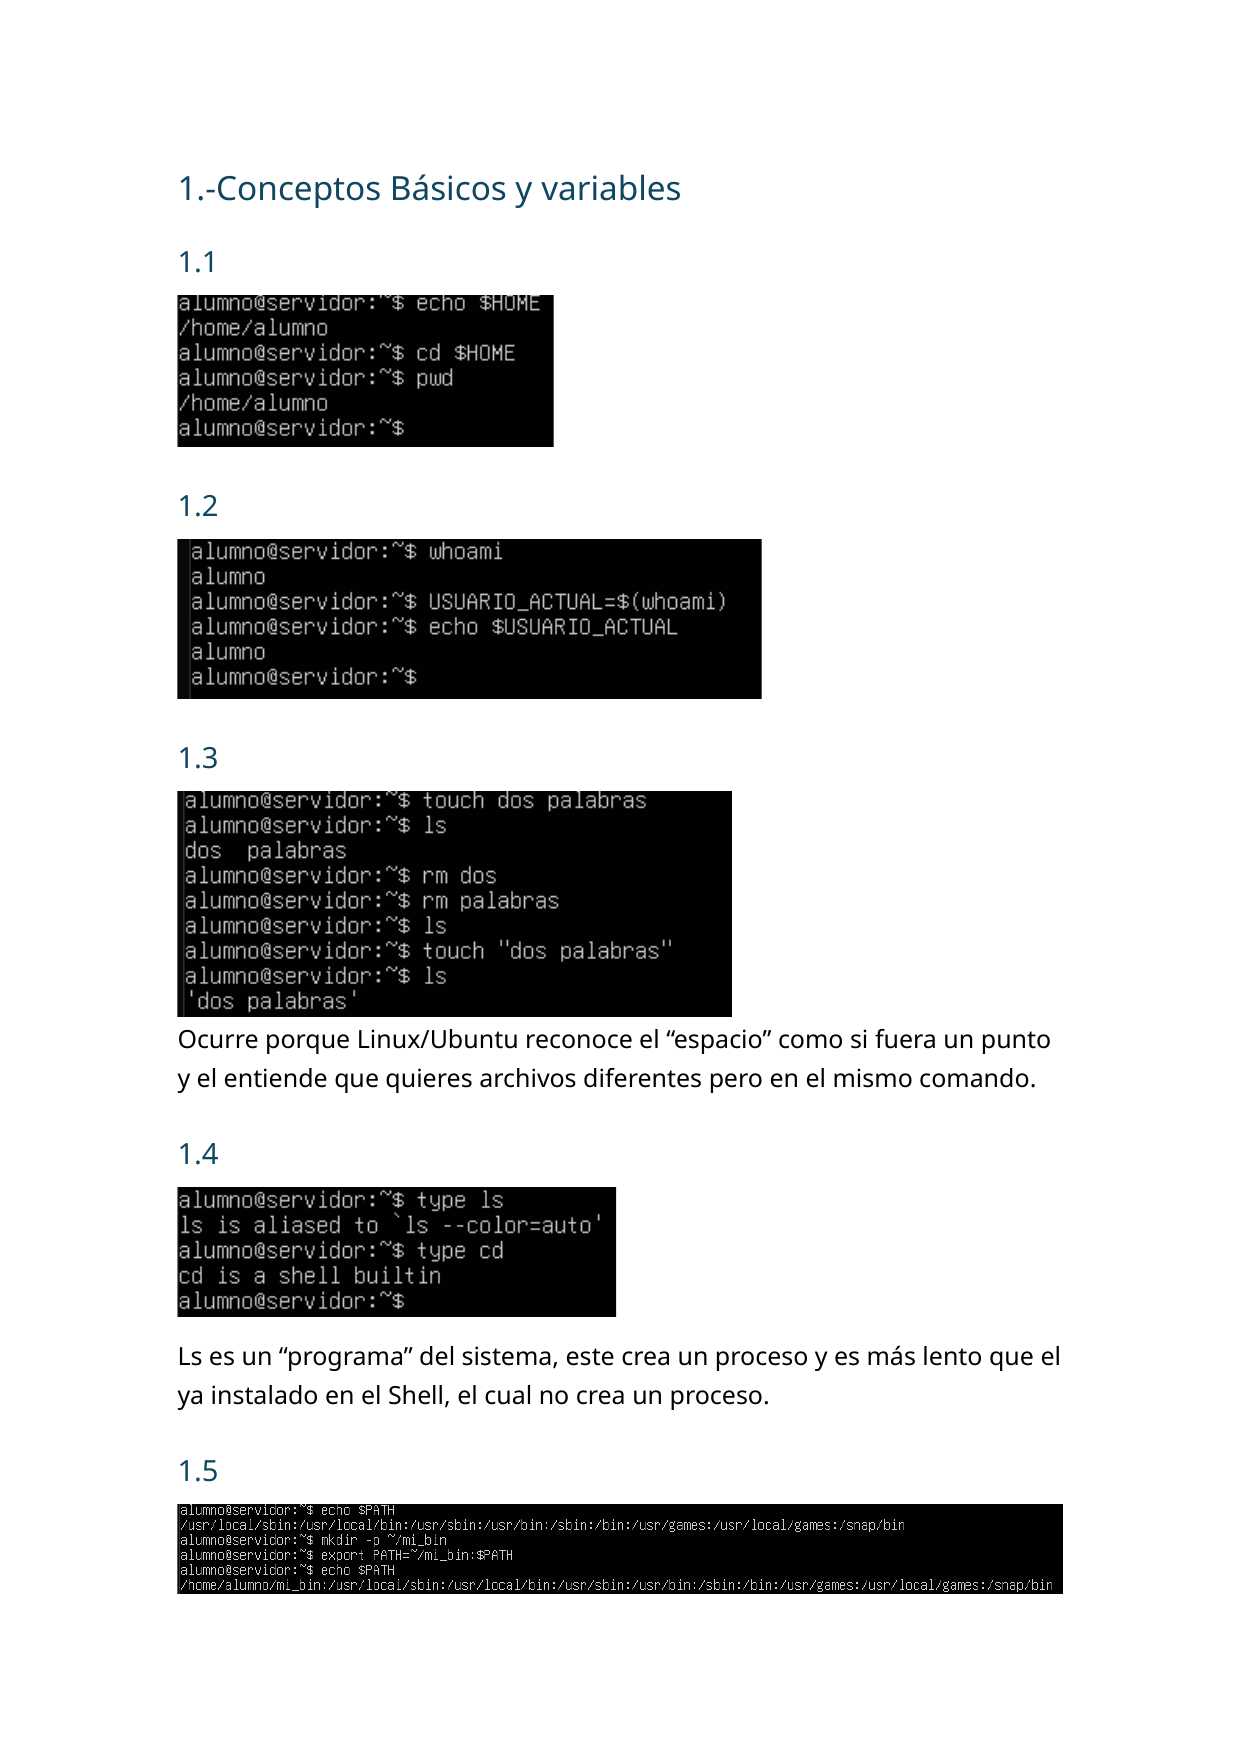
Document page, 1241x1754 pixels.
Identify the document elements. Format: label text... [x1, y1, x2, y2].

subtitle 1.3 [177, 737, 1063, 777]
subtitle 1.-Conceptos Básicos y variables [177, 164, 1063, 210]
subtitle 1.4 [177, 1133, 1063, 1173]
subtitle 1.5 [177, 1450, 1063, 1490]
subtitle 1.1 [177, 241, 1063, 281]
text Ocurre porque Linux/Ubuntu reconoce el “espacio” como si fuera un punto y el entiende que quieres archivos diferentes pero en el mismo comando. [177, 791, 1063, 1094]
text Ls es un “programa” del sistema, este crea un proceso y es más lento que el ya instalado en el Shell, el cual no crea un proceso. [177, 1338, 1063, 1412]
subtitle 1.2 [177, 485, 1063, 525]
